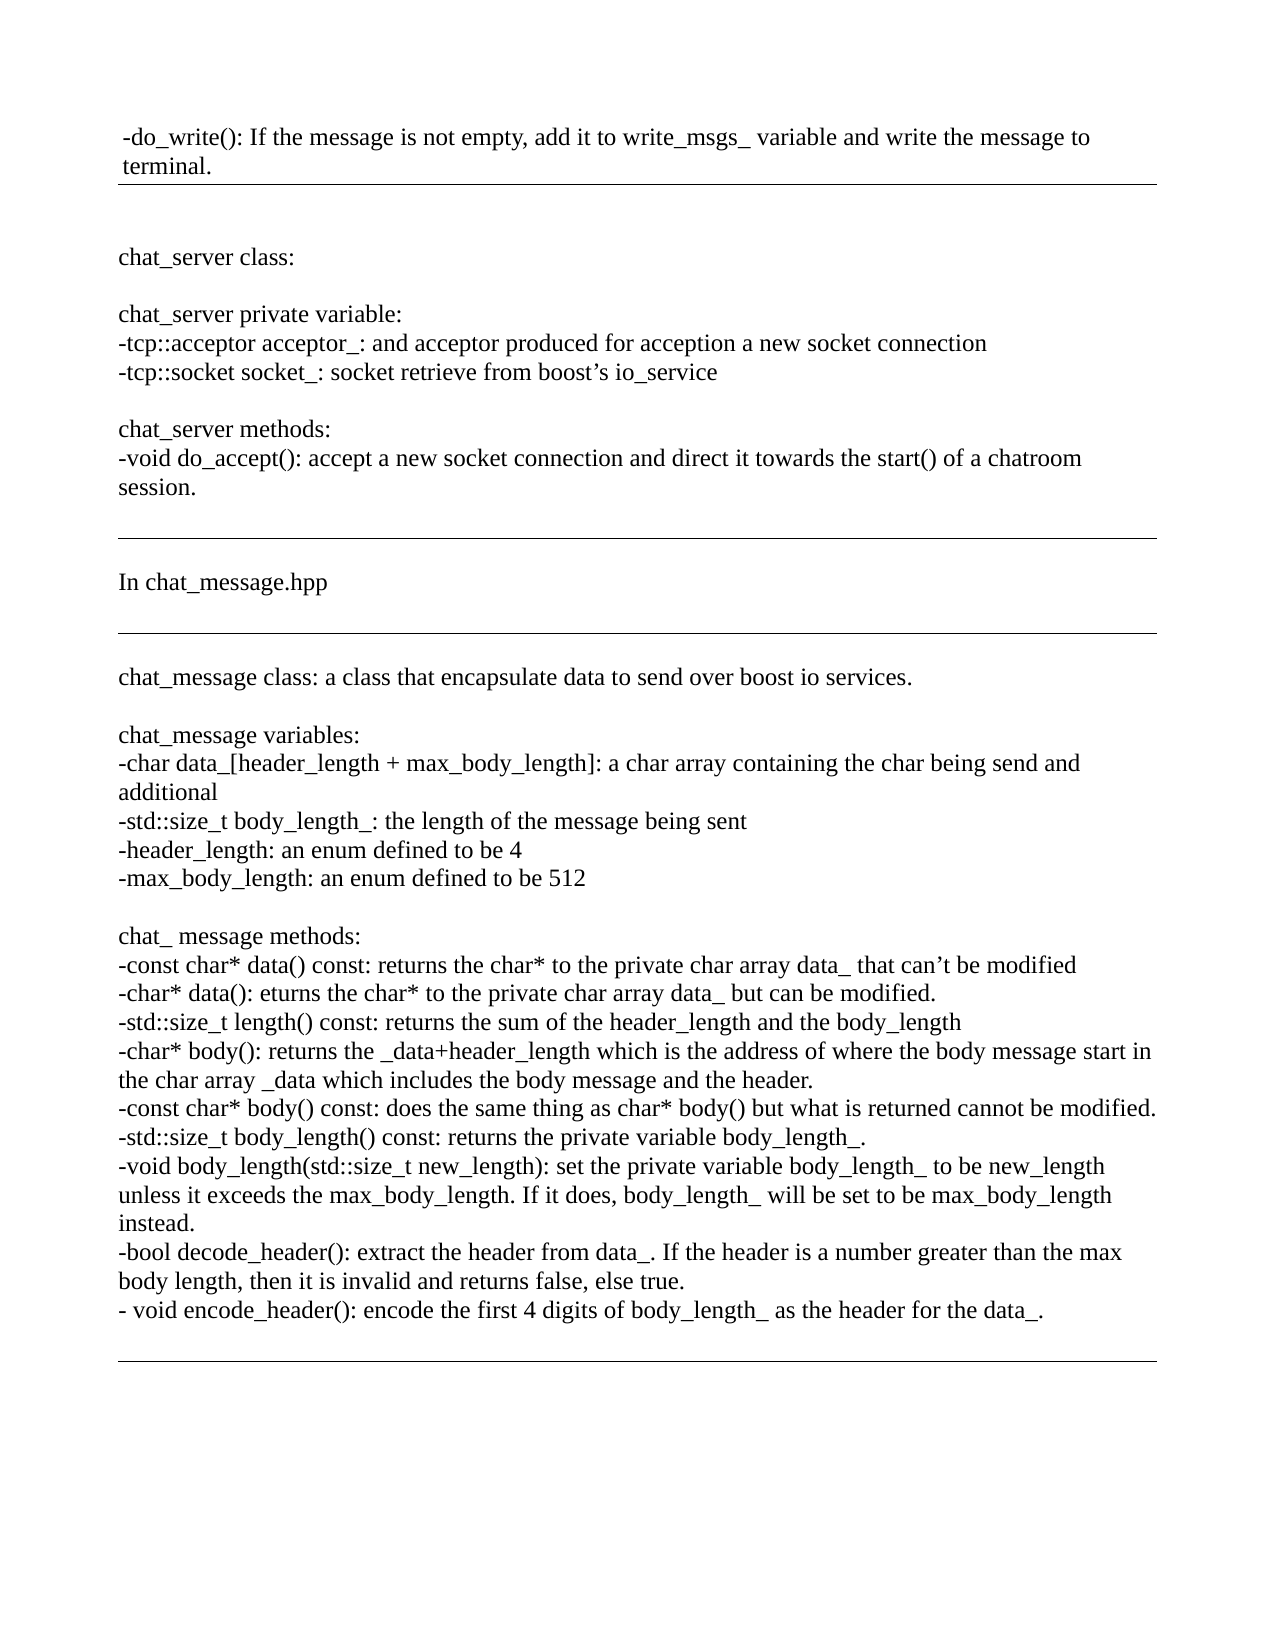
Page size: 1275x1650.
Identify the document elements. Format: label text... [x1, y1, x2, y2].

text -char* body(): returns the _data+header_length which is the address of where the body message start in the char array _data which includes the body message and the header. [118, 1036, 1157, 1093]
text -std::size_t length() const: returns the sum of the header_length and the body_length [118, 1007, 1157, 1036]
text -const char* body() const: does the same thing as char* body() but what is returned cannot be modified. [118, 1093, 1157, 1122]
text chat_server methods: [118, 414, 1157, 443]
text -bool decode_header(): extract the header from data_. If the header is a number greater than the max body length, then it is invalid and returns false, else true. [118, 1237, 1157, 1295]
text -std::size_t body_length() const: returns the private variable body_length_. [118, 1122, 1157, 1151]
text -char data_[header_length + max_body_length]: a char array containing the char being send and additional [118, 748, 1157, 806]
text In chat_message.hpp [118, 567, 1157, 596]
text -do_write(): If the message is not empty, add it to write_msgs_ variable and write the message to terminal. [118, 118, 1157, 184]
text -void do_accept(): accept a new socket connection and direct it towards the start() of a chatroom session. [118, 443, 1157, 501]
text -header_length: an enum defined to be 4 [118, 835, 1157, 863]
text chat_server class: [118, 242, 1157, 271]
text -max_body_length: an enum defined to be 512 [118, 863, 1157, 892]
text -std::size_t body_length_: the length of the message being sent [118, 806, 1157, 835]
text chat_ message methods: [118, 921, 1157, 950]
text - void encode_header(): encode the first 4 digits of body_length_ as the header for the data_. [118, 1295, 1157, 1323]
text -tcp::socket socket_: socket retrieve from boost’s io_service [118, 357, 1157, 386]
text chat_message variables: [118, 720, 1157, 748]
text -const char* data() const: returns the char* to the private char array data_ that can’t be modified [118, 950, 1157, 978]
text chat_message class: a class that encapsulate data to send over boost io services. [118, 662, 1157, 691]
text -void body_length(std::size_t new_length): set the private variable body_length_ to be new_length unless it exceeds the max_body_length. If it does, body_length_ will be set to be max_body_length instead. [118, 1151, 1157, 1237]
text -tcp::acceptor acceptor_: and acceptor produced for acception a new socket connection [118, 328, 1157, 357]
text chat_server private variable: [118, 299, 1157, 328]
text -char* data(): eturns the char* to the private char array data_ but can be modified. [118, 978, 1157, 1007]
